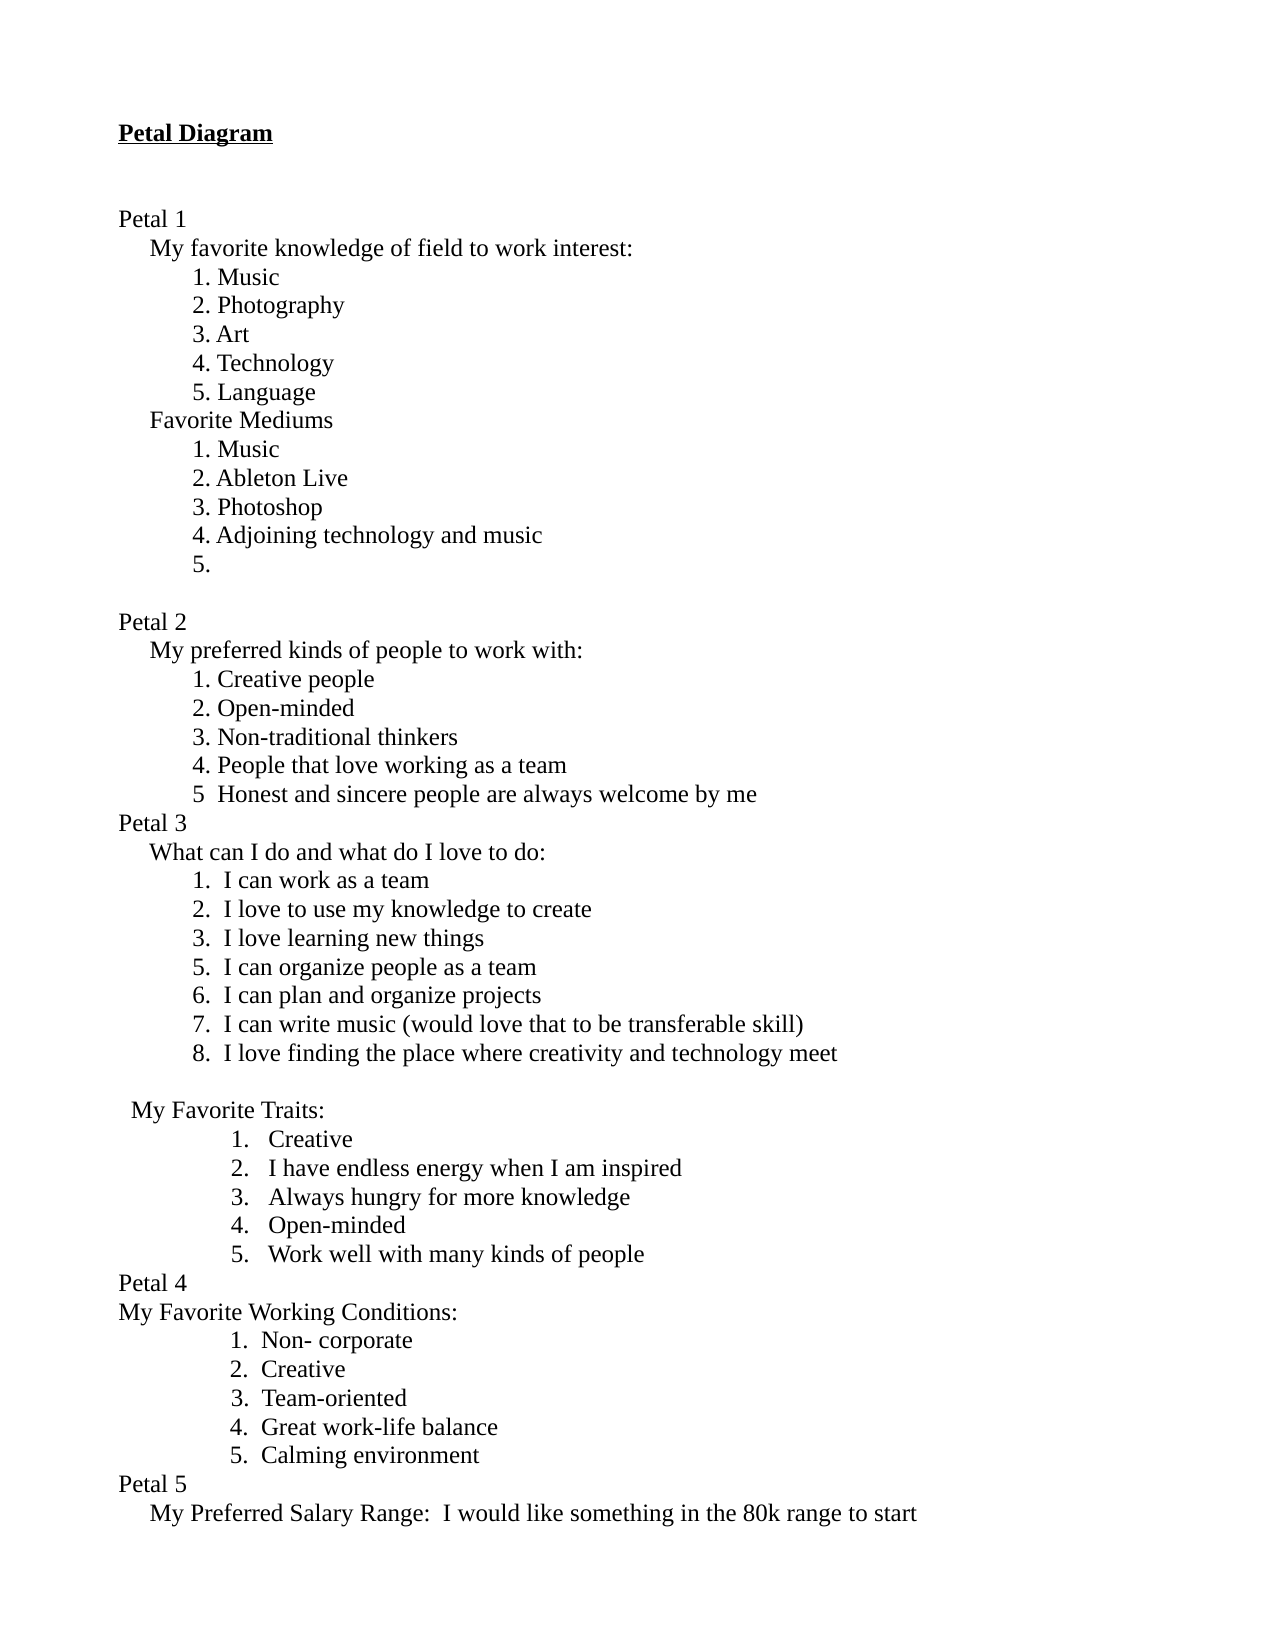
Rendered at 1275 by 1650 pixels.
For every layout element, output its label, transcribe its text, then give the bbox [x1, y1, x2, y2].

text 5. Calming environment [118, 1441, 1157, 1469]
text Petal 2 [118, 607, 1157, 636]
text 1. Non- corporate [118, 1326, 1157, 1354]
text What can I do and what do I love to do: [118, 837, 1157, 866]
text My Favorite Traits: [118, 1096, 1157, 1124]
text 5 Honest and sincere people are always welcome by me [118, 779, 1157, 808]
text 3. I love learning new things [118, 923, 1157, 952]
text 4. Technology [118, 348, 1157, 377]
text 5. [118, 549, 1157, 578]
text 3. Non-traditional thinkers [118, 722, 1157, 751]
text Favorite Mediums [118, 406, 1157, 434]
text 8. I love finding the place where creativity and technology meet [118, 1038, 1157, 1067]
text 4. People that love working as a team [118, 751, 1157, 779]
text 1. Music [118, 262, 1157, 291]
text 2. Open-minded [118, 693, 1157, 722]
text My favorite knowledge of field to work interest: [118, 233, 1157, 262]
text 1. Music [118, 434, 1157, 463]
text 2. Ableton Live [118, 463, 1157, 492]
text Petal 1 [118, 204, 1157, 233]
text Petal Diagram [118, 118, 1157, 147]
list Open-minded [231, 1211, 1157, 1239]
text My Preferred Salary Range: I would like something in the 80k range to start [118, 1498, 1157, 1527]
text 1. Creative people [118, 664, 1157, 693]
text 3. Photoshop [118, 492, 1157, 521]
text My preferred kinds of people to work with: [118, 636, 1157, 664]
text 4. Great work-life balance [118, 1412, 1157, 1441]
list Always hungry for more knowledge [231, 1182, 1157, 1211]
text My Favorite Working Conditions: [118, 1297, 1157, 1326]
list Creative [231, 1124, 1157, 1153]
list I have endless energy when I am inspired [231, 1153, 1157, 1182]
text Petal 5 [118, 1469, 1157, 1498]
text 3. Art [118, 319, 1157, 348]
text 2. Creative [118, 1354, 1157, 1383]
text 5. Work well with many kinds of people [118, 1239, 1157, 1268]
text 5. Language [118, 377, 1157, 406]
text Petal 4 [118, 1268, 1157, 1297]
text 4. Adjoining technology and music [118, 521, 1157, 549]
text 6. I can plan and organize projects [118, 981, 1157, 1009]
text 3. Team-oriented [118, 1383, 1157, 1412]
text 2. I love to use my knowledge to create [118, 894, 1157, 923]
text 2. Photography [118, 291, 1157, 319]
text 5. I can organize people as a team [118, 952, 1157, 981]
text 1. I can work as a team [118, 866, 1157, 894]
text Petal 3 [118, 808, 1157, 837]
text 7. I can write music (would love that to be transferable skill) [118, 1009, 1157, 1038]
